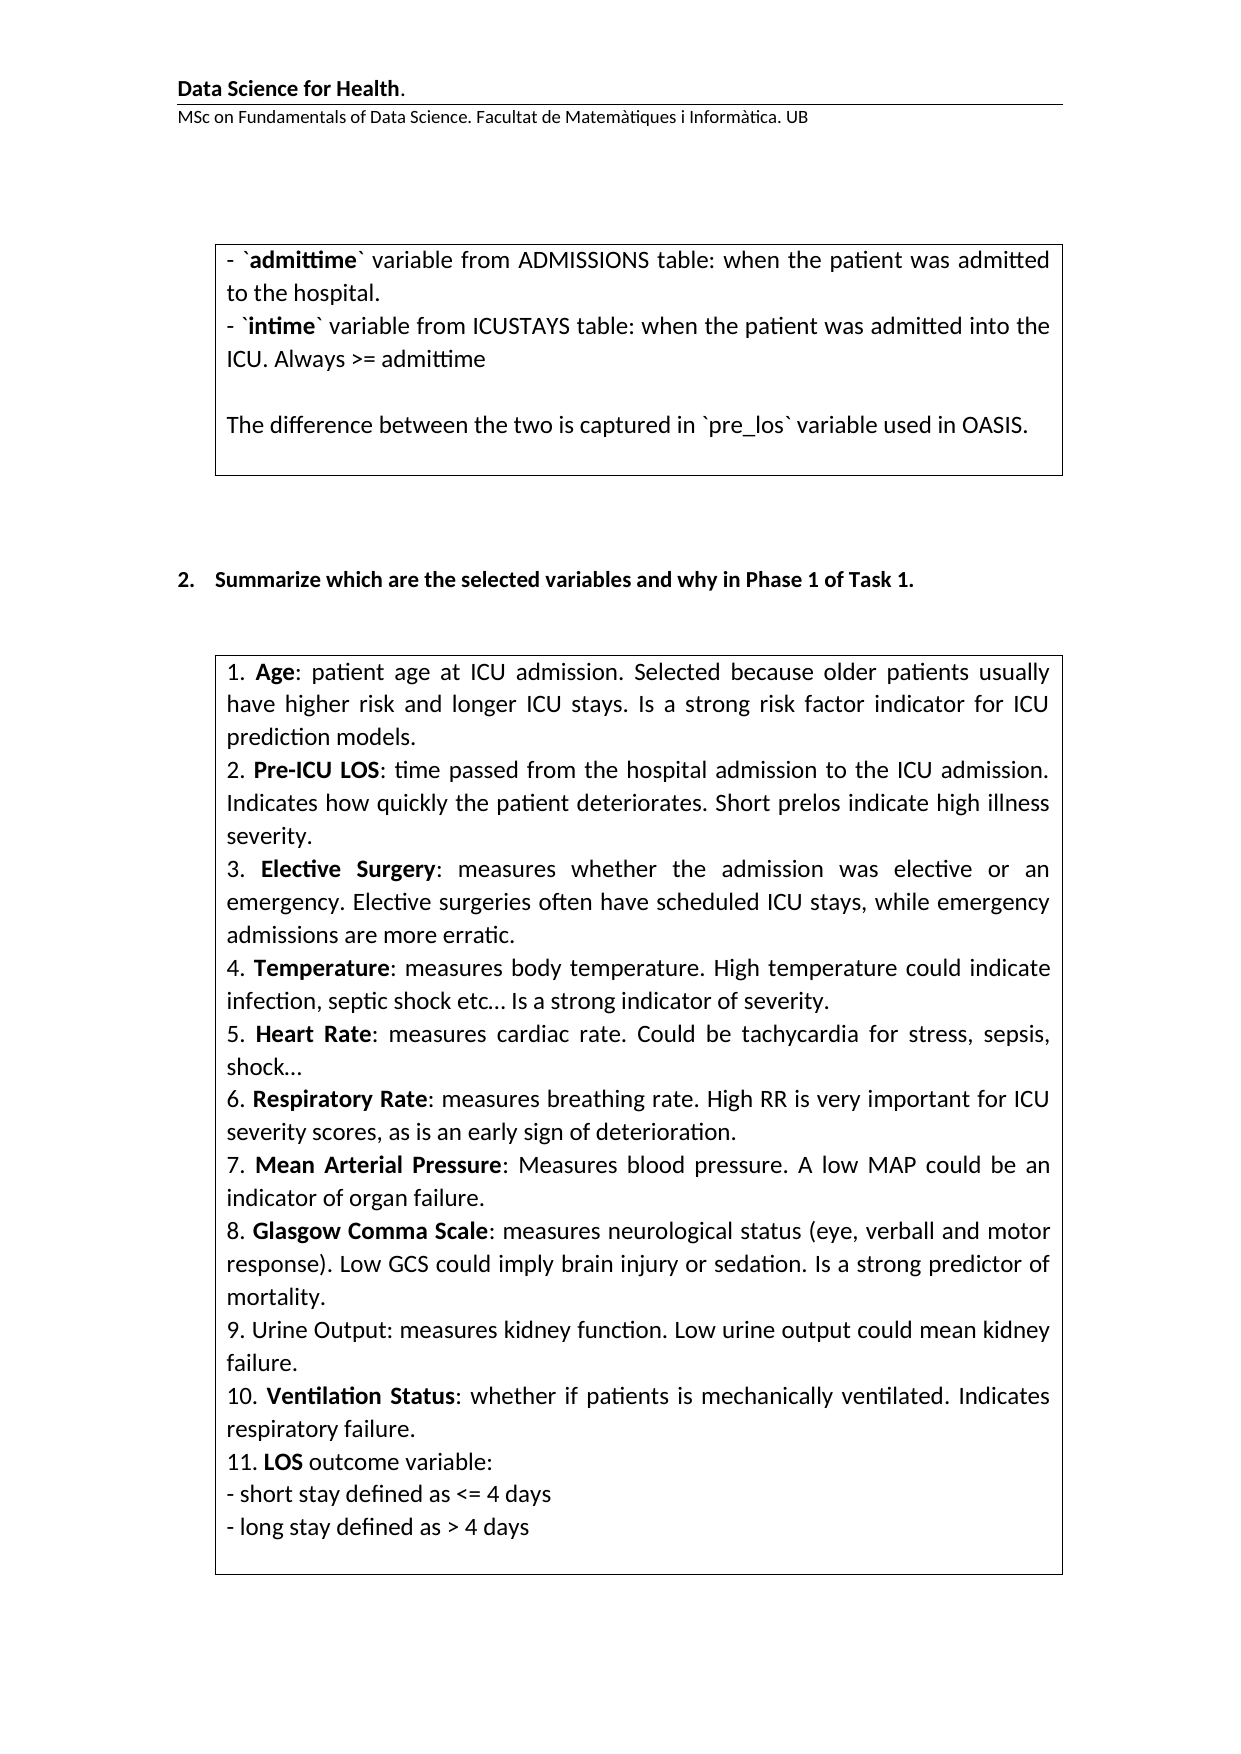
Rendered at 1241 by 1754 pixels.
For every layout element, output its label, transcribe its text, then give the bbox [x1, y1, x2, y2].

table_header - `admittime` variable from ADMISSIONS table: when the patient was admitted to the hospital. - `intime` variable from ICUSTAYS table: when the patient was admitted into the ICU. Always >= admittime The difference between the two is captured in `pre_los` variable used in OASIS. [216, 245, 1062, 475]
list Summarize which are the selected variables and why in Phase 1 of Task 1. [177, 565, 1063, 593]
table_header 1. Age: patient age at ICU admission. Selected because older patients usually have higher risk and longer ICU stays. Is a strong risk factor indicator for ICU prediction models. 2. Pre-ICU LOS: time passed from the hospital admission to the ICU admission. Indicates how quickly the patient deteriorates. Short prelos indicate high illness severity. 3. Elective Surgery: measures whether the admission was elective or an emergency. Elective surgeries often have scheduled ICU stays, while emergency admissions are more erratic. 4. Temperature: measures body temperature. High temperature could indicate infection, septic shock etc… Is a strong indicator of severity. 5. Heart Rate: measures cardiac rate. Could be tachycardia for stress, sepsis, shock… 6. Respiratory Rate: measures breathing rate. High RR is very important for ICU severity scores, as is an early sign of deterioration. 7. Mean Arterial Pressure: Measures blood pressure. A low MAP could be an indicator of organ failure. 8. Glasgow Comma Scale: measures neurological status (eye, verball and motor response). Low GCS could imply brain injury or sedation. Is a strong predictor of mortality. 9. Urine Output: measures kidney function. Low urine output could mean kidney failure. 10. Ventilation Status: whether if patients is mechanically ventilated. Indicates respiratory failure. 11. LOS outcome variable: - short stay defined as <= 4 days - long stay defined as > 4 days [216, 656, 1062, 1573]
